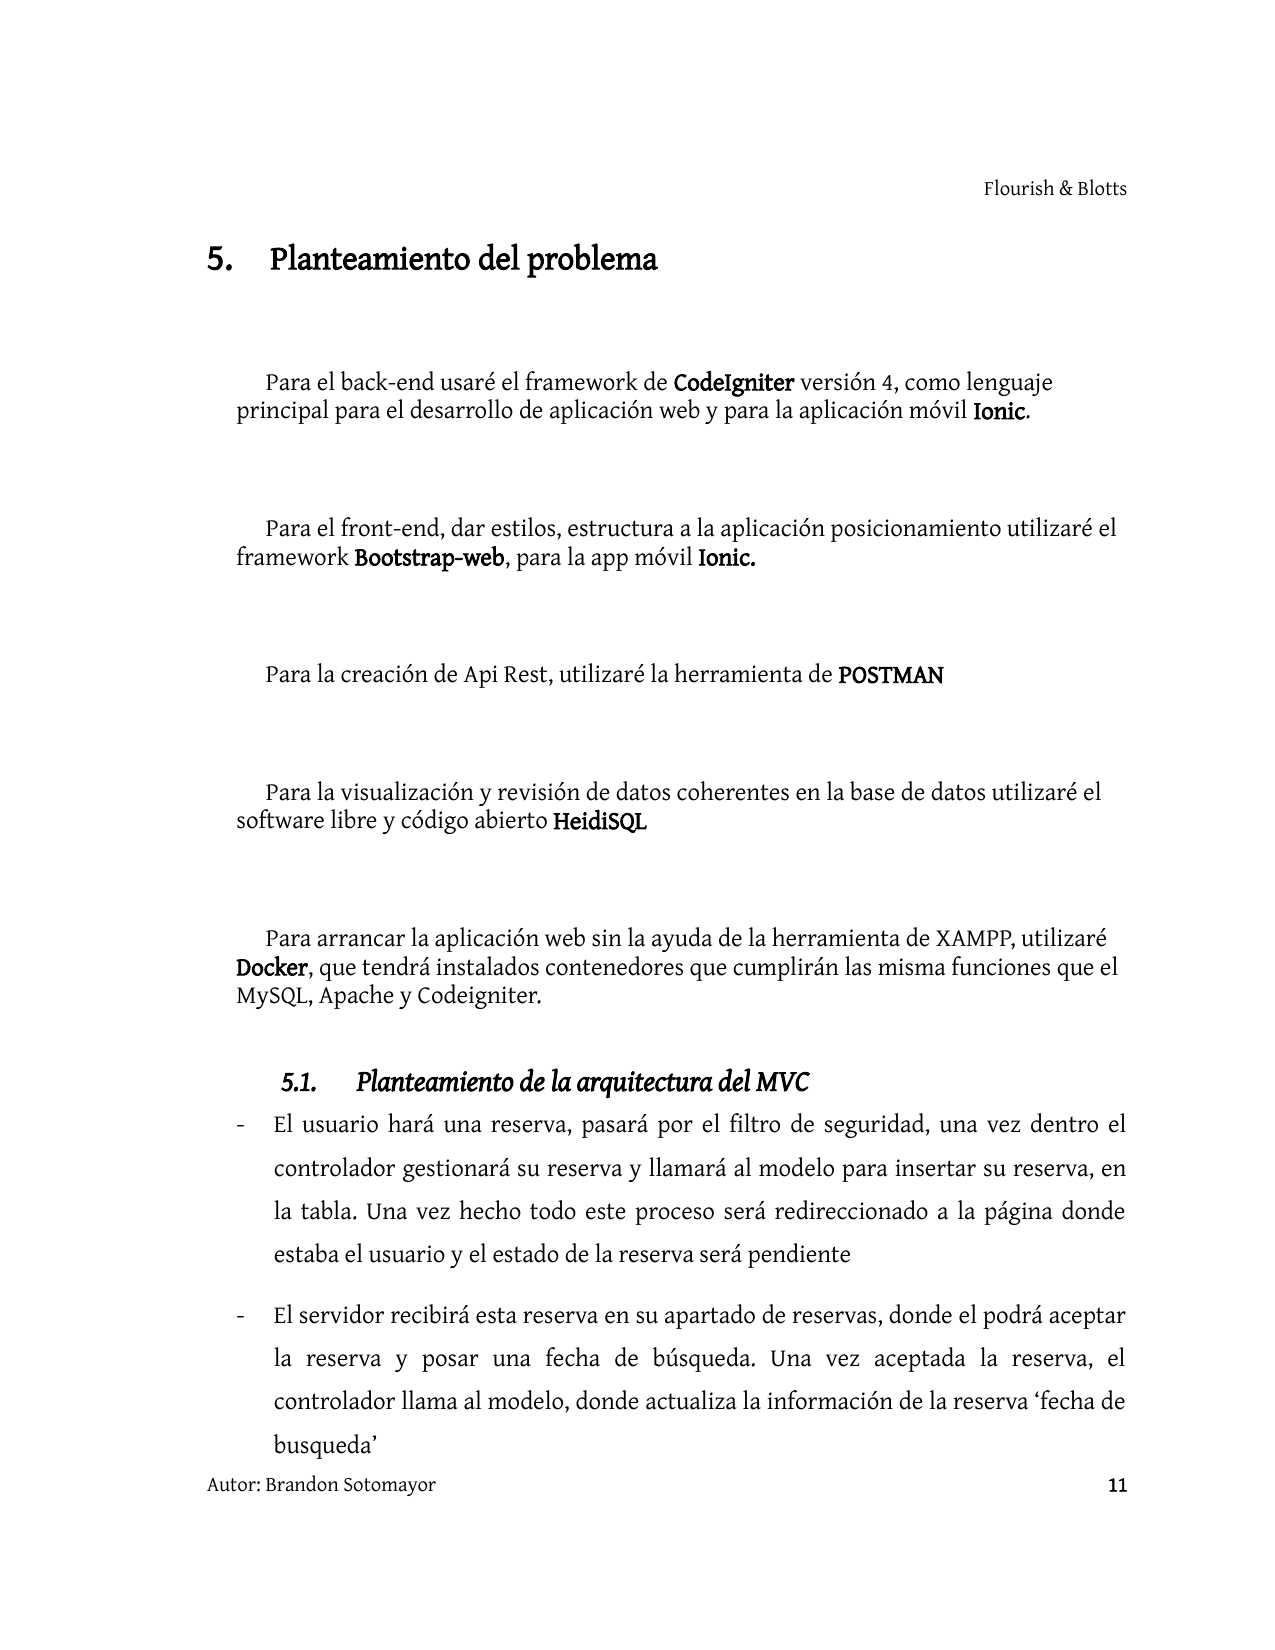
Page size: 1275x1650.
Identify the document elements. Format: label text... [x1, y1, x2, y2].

list El servidor recibirá esta reserva en su apartado de reservas, donde el podrá aceptar la reserva y posar una fecha de búsqueda. Una vez aceptada la reserva, el controlador llama al modelo, donde actualiza la información de la reserva ‘fecha de busqueda’ [236, 1301, 1127, 1460]
list El usuario hará una reserva, pasará por el filtro de seguridad, una vez dentro el controlador gestionará su reserva y llamará al modelo para insertar su reserva, en la tabla. Una vez hecho todo este proceso será redireccionado a la página donde estaba el usuario y el estado de la reserva será pendiente [236, 1111, 1127, 1269]
text Para el back-end usaré el framework de CodeIgniter versión 4, como lenguaje principal para el desarrollo de aplicación web y para la aplicación móvil Ionic. [236, 368, 1127, 426]
text Para la visualización y revisión de datos coherentes en la base de datos utilizaré el software libre y código abierto HeidiSQL [236, 778, 1127, 836]
text Para la creación de Api Rest, utilizaré la herramienta de POSTMAN [236, 661, 1127, 689]
list Planteamiento del problema [207, 236, 1127, 279]
text Para el front-end, dar estilos, estructura a la aplicación posicionamiento utilizaré el framework Bootstrap-web, para la app móvil Ionic. [236, 514, 1127, 572]
text Para arrancar la aplicación web sin la ayuda de la herramienta de XAMPP, utilizaré Docker, que tendrá instalados contenedores que cumplirán las misma funciones que el MySQL, Apache y Codeigniter. [236, 924, 1127, 1011]
list Planteamiento de la arquitectura del MVC [282, 1065, 1127, 1098]
